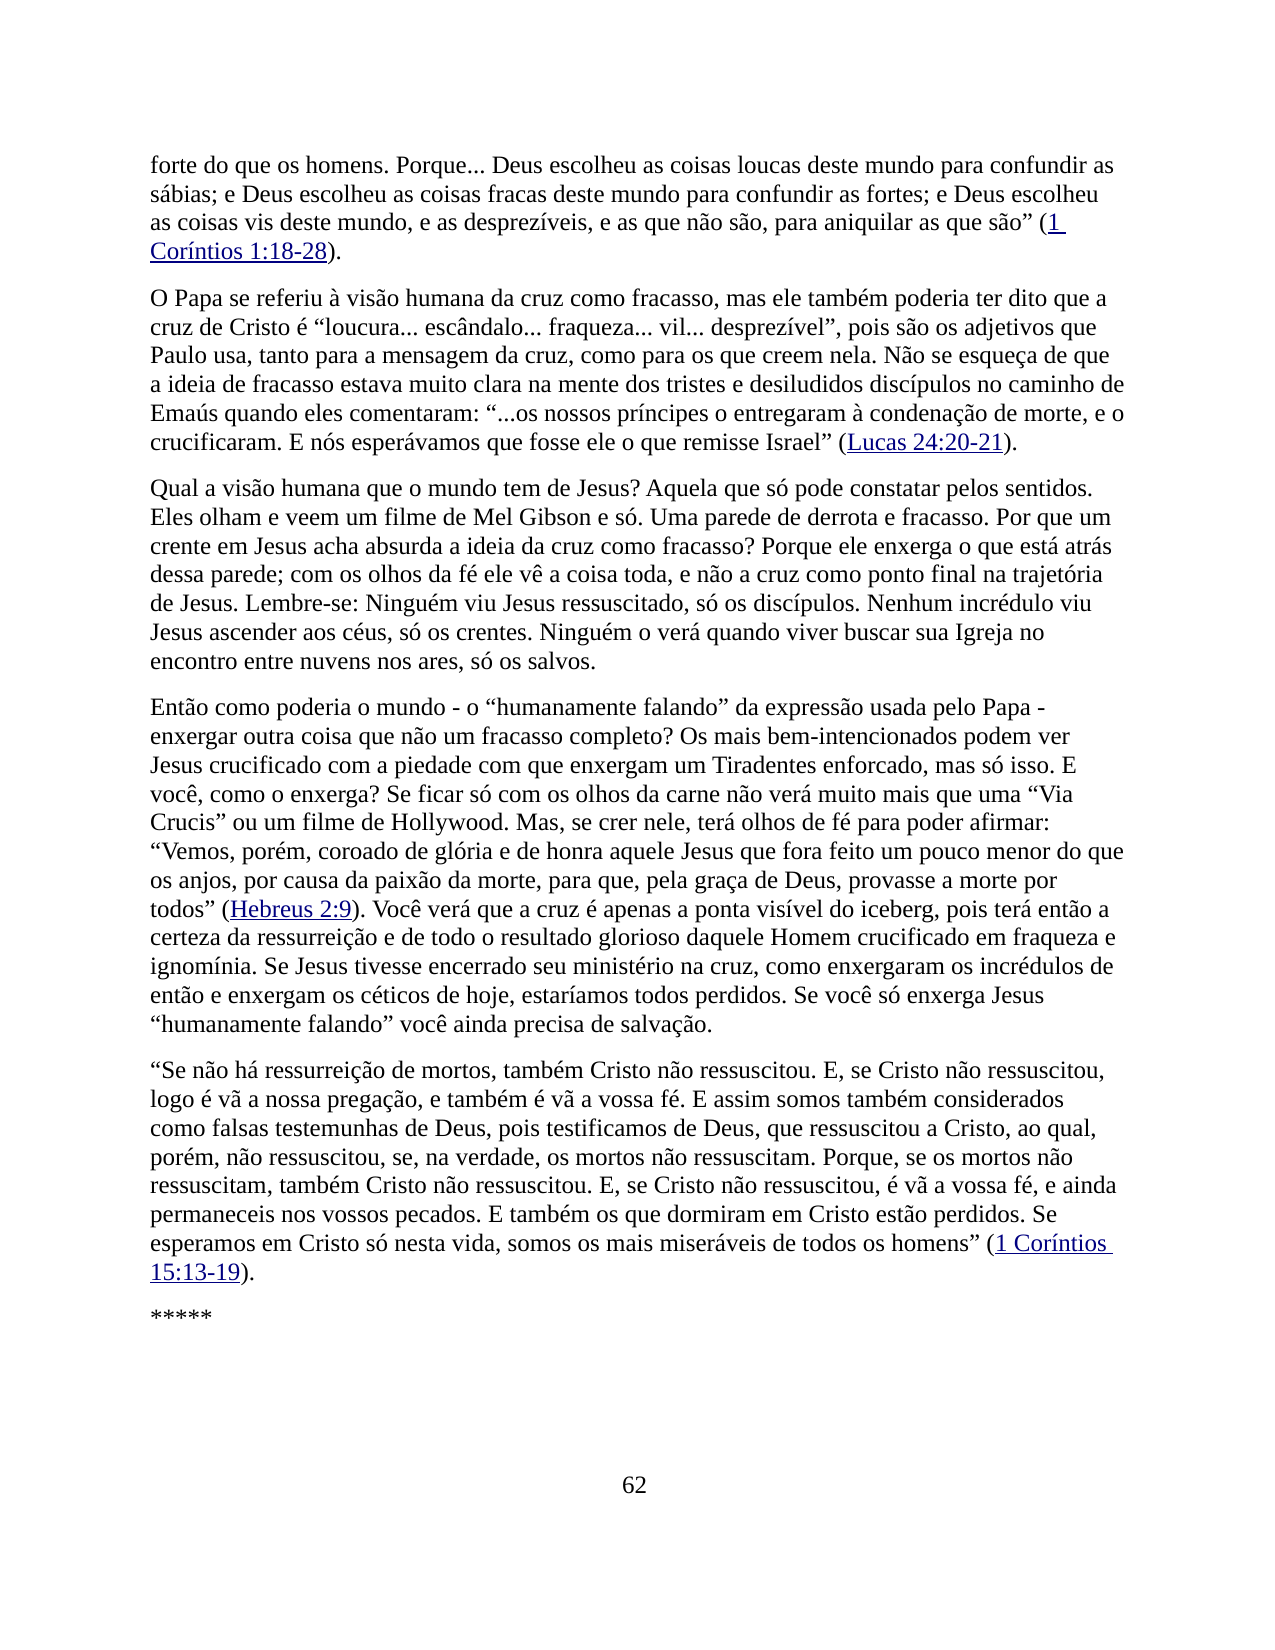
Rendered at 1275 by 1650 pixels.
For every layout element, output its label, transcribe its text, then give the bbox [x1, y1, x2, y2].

text O Papa se referiu à visão humana da cruz como fracasso, mas ele também poderia ter dito que a cruz de Cristo é “loucura... escândalo... fraqueza... vil... desprezível”, pois são os adjetivos que Paulo usa, tanto para a mensagem da cruz, como para os que creem nela. Não se esqueça de que a ideia de fracasso estava muito clara na mente dos tristes e desiludidos discípulos no caminho de Emaús quando eles comentaram: “...os nossos príncipes o entregaram à condenação de morte, e o crucificaram. E nós esperávamos que fosse ele o que remisse Israel” (Lucas 24:20-21). [150, 283, 1125, 455]
text Qual a visão humana que o mundo tem de Jesus? Aquela que só pode constatar pelos sentidos. Eles olham e veem um filme de Mel Gibson e só. Uma parede de derrota e fracasso. Por que um crente em Jesus acha absurda a ideia da cruz como fracasso? Porque ele enxerga o que está atrás dessa parede; com os olhos da fé ele vê a coisa toda, e não a cruz como ponto final na trajetória de Jesus. Lembre-se: Ninguém viu Jesus ressuscitado, só os discípulos. Nenhum incrédulo viu Jesus ascender aos céus, só os crentes. Ninguém o verá quando viver buscar sua Igreja no encontro entre nuvens nos ares, só os salvos. [150, 473, 1125, 674]
text ***** [150, 1303, 1125, 1332]
text forte do que os homens. Porque... Deus escolheu as coisas loucas deste mundo para confundir as sábias; e Deus escolheu as coisas fracas deste mundo para confundir as fortes; e Deus escolheu as coisas vis deste mundo, e as desprezíveis, e as que não são, para aniquilar as que são” (1 Coríntios 1:18-28). [150, 150, 1125, 265]
text “Se não há ressurreição de mortos, também Cristo não ressuscitou. E, se Cristo não ressuscitou, logo é vã a nossa pregação, e também é vã a vossa fé. E assim somos também considerados como falsas testemunhas de Deus, pois testificamos de Deus, que ressuscitou a Cristo, ao qual, porém, não ressuscitou, se, na verdade, os mortos não ressuscitam. Porque, se os mortos não ressuscitam, também Cristo não ressuscitou. E, se Cristo não ressuscitou, é vã a vossa fé, e ainda permaneceis nos vossos pecados. E também os que dormiram em Cristo estão perdidos. Se esperamos em Cristo só nesta vida, somos os mais miseráveis de todos os homens” (1 Coríntios 15:13-19). [150, 1055, 1125, 1285]
text Então como poderia o mundo - o “humanamente falando” da expressão usada pelo Papa - enxergar outra coisa que não um fracasso completo? Os mais bem-intencionados podem ver Jesus crucificado com a piedade com que enxergam um Tiradentes enforcado, mas só isso. E você, como o enxerga? Se ficar só com os olhos da carne não verá muito mais que uma “Via Crucis” ou um filme de Hollywood. Mas, se crer nele, terá olhos de fé para poder afirmar: “Vemos, porém, coroado de glória e de honra aquele Jesus que fora feito um pouco menor do que os anjos, por causa da paixão da morte, para que, pela graça de Deus, provasse a morte por todos” (Hebreus 2:9). Você verá que a cruz é apenas a ponta visível do iceberg, pois terá então a certeza da ressurreição e de todo o resultado glorioso daquele Homem crucificado em fraqueza e ignomínia. Se Jesus tivesse encerrado seu ministério na cruz, como enxergaram os incrédulos de então e enxergam os céticos de hoje, estaríamos todos perdidos. Se você só enxerga Jesus “humanamente falando” você ainda precisa de salvação. [150, 692, 1125, 1037]
